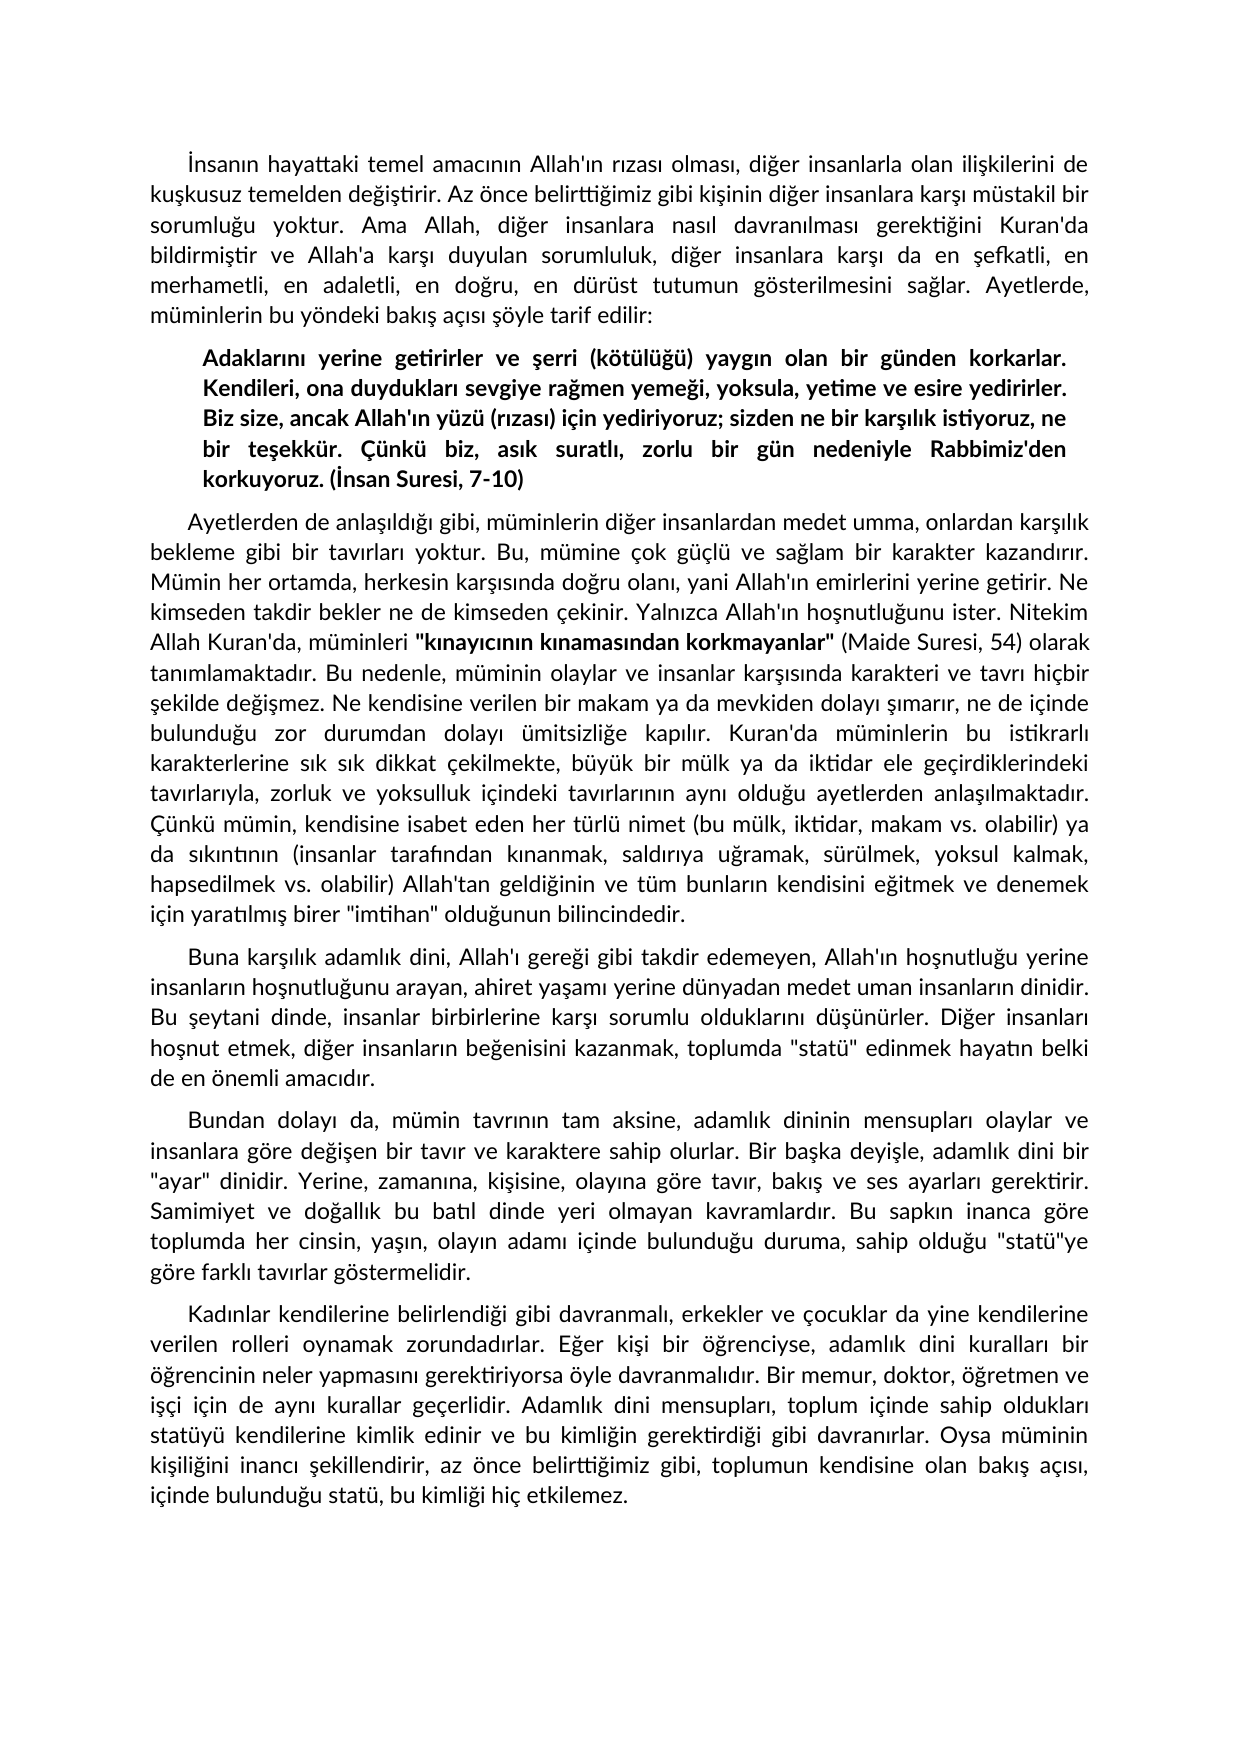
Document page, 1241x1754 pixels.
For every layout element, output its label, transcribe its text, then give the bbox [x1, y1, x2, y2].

text Kadınlar kendilerine belirlendiği gibi davranmalı, erkekler ve çocuklar da yine kendilerine verilen rolleri oynamak zorundadırlar. Eğer kişi bir öğrenciyse, adamlık dini kuralları bir öğrencinin neler yapmasını gerektiriyorsa öyle davranmalıdır. Bir memur, doktor, öğretmen ve işçi için de aynı kurallar geçerlidir. Adamlık dini mensupları, toplum içinde sahip oldukları statüyü kendilerine kimlik edinir ve bu kimliğin gerektirdiği gibi davranırlar. Oysa müminin kişiliğini inancı şekillendirir, az önce belirttiğimiz gibi, toplumun kendisine olan bakış açısı, içinde bulunduğu statü, bu kimliği hiç etkilemez. [150, 1300, 1090, 1509]
text Adaklarını yerine getirirler ve şerri (kötülüğü) yaygın olan bir günden korkarlar. Kendileri, ona duydukları sevgiye rağmen yemeği, yoksula, yetime ve esire yedirirler. Biz size, ancak Allah'ın yüzü (rızası) için yediriyoruz; sizden ne bir karşılık istiyoruz, ne bir teşekkür. Çünkü biz, asık suratlı, zorlu bir gün nedeniyle Rabbimiz'den korkuyoruz. (İnsan Suresi, 7-10) [202, 344, 1068, 492]
text Bundan dolayı da, mümin tavrının tam aksine, adamlık dininin mensupları olaylar ve insanlara göre değişen bir tavır ve karaktere sahip olurlar. Bir başka deyişle, adamlık dini bir "ayar" dinidir. Yerine, zamanına, kişisine, olayına göre tavır, bakış ve ses ayarları gerektirir. Samimiyet ve doğallık bu batıl dinde yeri olmayan kavramlardır. Bu sapkın inanca göre toplumda her cinsin, yaşın, olayın adamı içinde bulunduğu duruma, sahip olduğu "statü"ye göre farklı tavırlar göstermelidir. [150, 1106, 1090, 1285]
text Buna karşılık adamlık dini, Allah'ı gereği gibi takdir edemeyen, Allah'ın hoşnutluğu yerine insanların hoşnutluğunu arayan, ahiret yaşamı yerine dünyadan medet uman insanların dinidir. Bu şeytani dinde, insanlar birbirlerine karşı sorumlu olduklarını düşünürler. Diğer insanları hoşnut etmek, diğer insanların beğenisini kazanmak, toplumda "statü" edinmek hayatın belki de en önemli amacıdır. [150, 943, 1090, 1091]
text İnsanın hayattaki temel amacının Allah'ın rızası olması, diğer insanlarla olan ilişkilerini de kuşkusuz temelden değiştirir. Az önce belirttiğimiz gibi kişinin diğer insanlara karşı müstakil bir sorumluğu yoktur. Ama Allah, diğer insanlara nasıl davranılması gerektiğini Kuran'da bildirmiştir ve Allah'a karşı duyulan sorumluluk, diğer insanlara karşı da en şefkatli, en merhametli, en adaletli, en doğru, en dürüst tutumun gösterilmesini sağlar. Ayetlerde, müminlerin bu yöndeki bakış açısı şöyle tarif edilir: [150, 150, 1090, 328]
text Ayetlerden de anlaşıldığı gibi, müminlerin diğer insanlardan medet umma, onlardan karşılık bekleme gibi bir tavırları yoktur. Bu, mümine çok güçlü ve sağlam bir karakter kazandırır. Mümin her ortamda, herkesin karşısında doğru olanı, yani Allah'ın emirlerini yerine getirir. Ne kimseden takdir bekler ne de kimseden çekinir. Yalnızca Allah'ın hoşnutluğunu ister. Nitekim Allah Kuran'da, müminleri "kınayıcının kınamasından korkmayanlar" (Maide Suresi, 54) olarak tanımlamaktadır. Bu nedenle, müminin olaylar ve insanlar karşısında karakteri ve tavrı hiçbir şekilde değişmez. Ne kendisine verilen bir makam ya da mevkiden dolayı şımarır, ne de içinde bulunduğu zor durumdan dolayı ümitsizliğe kapılır. Kuran'da müminlerin bu istikrarlı karakterlerine sık sık dikkat çekilmekte, büyük bir mülk ya da iktidar ele geçirdiklerindeki tavırlarıyla, zorluk ve yoksulluk içindeki tavırlarının aynı olduğu ayetlerden anlaşılmaktadır. Çünkü mümin, kendisine isabet eden her türlü nimet (bu mülk, iktidar, makam vs. olabilir) ya da sıkıntının (insanlar tarafından kınanmak, saldırıya uğramak, sürülmek, yoksul kalmak, hapsedilmek vs. olabilir) Allah'tan geldiğinin ve tüm bunların kendisini eğitmek ve denemek için yaratılmış birer "imtihan" olduğunun bilincindedir. [150, 507, 1090, 927]
